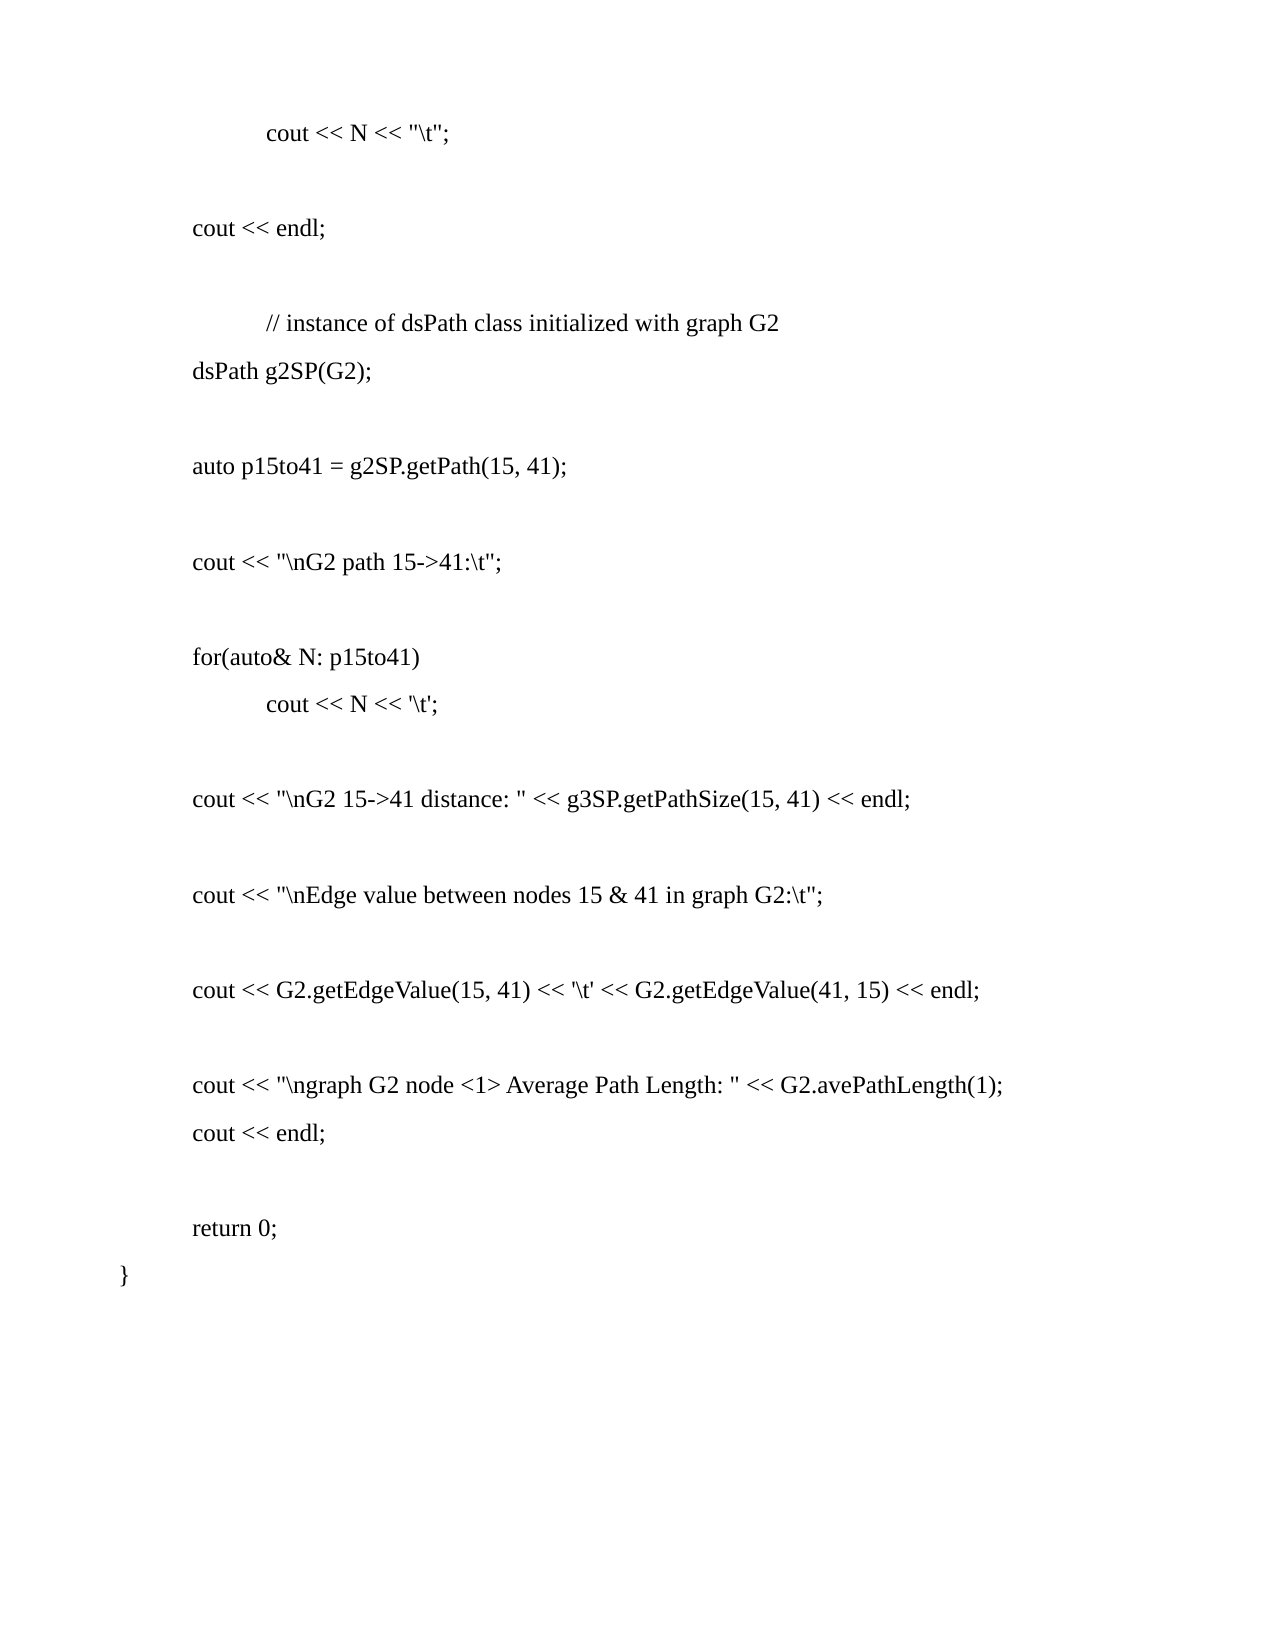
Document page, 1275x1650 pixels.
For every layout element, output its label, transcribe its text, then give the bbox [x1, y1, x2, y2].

text cout << "\nG2 path 15->41:\t"; [118, 547, 1157, 575]
text cout << "\nG2 15->41 distance: " << g3SP.getPathSize(15, 41) << endl; [118, 784, 1157, 813]
text auto p15to41 = g2SP.getPath(15, 41); [118, 451, 1157, 480]
text cout << G2.getEdgeValue(15, 41) << '\t' << G2.getEdgeValue(41, 15) << endl; [118, 975, 1157, 1004]
text cout << "\nEdge value between nodes 15 & 41 in graph G2:\t"; [118, 880, 1157, 908]
text cout << "\ngraph G2 node <1> Average Path Length: " << G2.avePathLength(1); [118, 1070, 1157, 1099]
text cout << N << '\t'; [118, 689, 1157, 718]
text dsPath g2SP(G2); [118, 356, 1157, 385]
text cout << endl; [118, 213, 1157, 242]
text for(auto& N: p15to41) [118, 642, 1157, 671]
text cout << N << "\t"; [118, 118, 1157, 147]
text // instance of dsPath class initialized with graph G2 [118, 308, 1157, 337]
text } [118, 1261, 1157, 1289]
text cout << endl; [118, 1118, 1157, 1147]
text return 0; [118, 1213, 1157, 1242]
